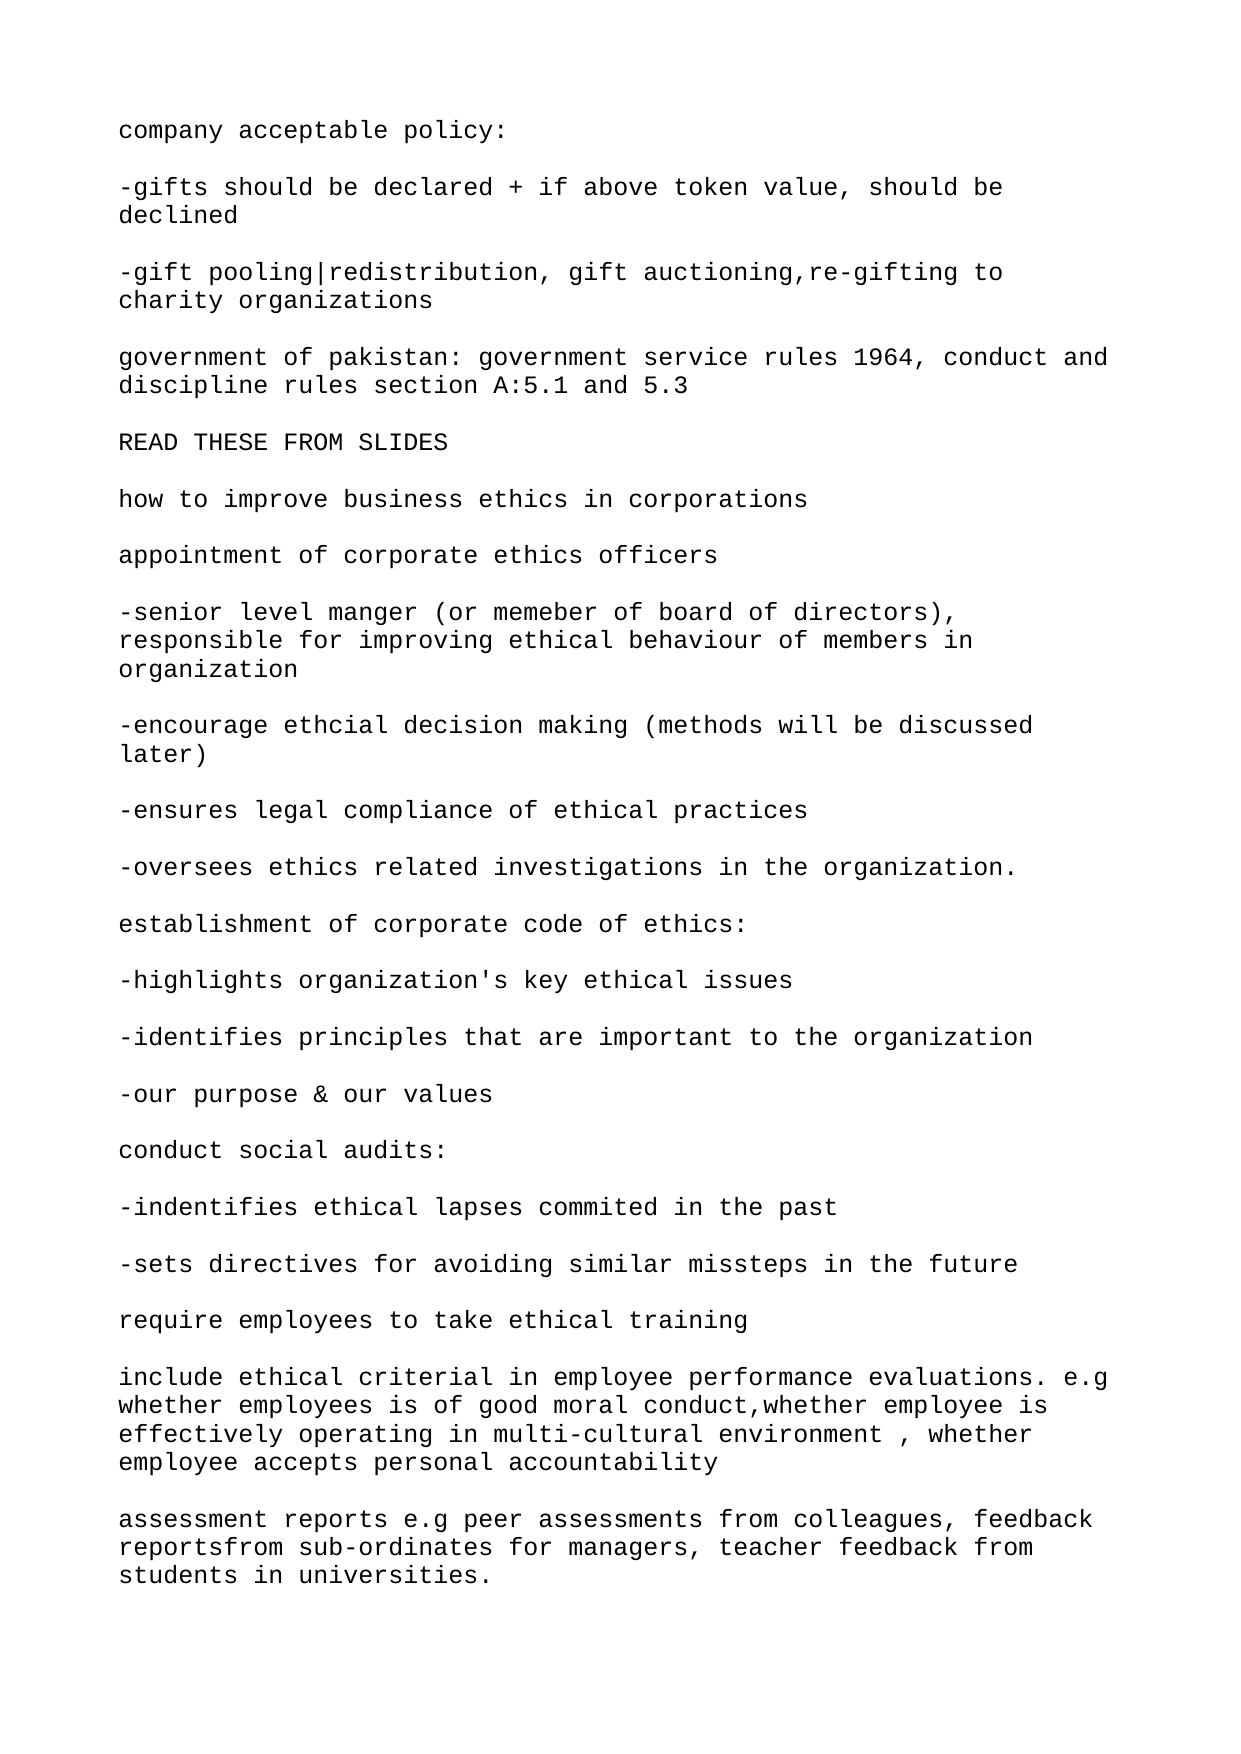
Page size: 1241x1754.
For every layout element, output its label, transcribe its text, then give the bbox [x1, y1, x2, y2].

text -sets directives for avoiding similar missteps in the future [118, 1251, 1122, 1280]
text establishment of corporate code of ethics: [118, 911, 1122, 940]
text government of pakistan: government service rules 1964, conduct and discipline rules section A:5.1 and 5.3 [118, 345, 1122, 401]
text -gifts should be declared + if above token value, should be declined [118, 175, 1122, 231]
text include ethical criterial in employee performance evaluations. e.g whether employees is of good moral conduct,whether employee is effectively operating in multi-cultural environment , whether employee accepts personal accountability [118, 1365, 1122, 1478]
text require employees to take ethical training [118, 1308, 1122, 1336]
text -encourage ethcial decision making (methods will be discussed later) [118, 713, 1122, 770]
text company acceptable policy: [118, 118, 1122, 146]
text -highlights organization's key ethical issues [118, 968, 1122, 996]
text how to improve business ethics in corporations [118, 486, 1122, 515]
text -indentifies ethical lapses commited in the past [118, 1195, 1122, 1223]
text READ THESE FROM SLIDES [118, 430, 1122, 458]
text appointment of corporate ethics officers [118, 543, 1122, 571]
text -gift pooling|redistribution, gift auctioning,re-gifting to charity organizations [118, 260, 1122, 316]
text -identifies principles that are important to the organization [118, 1025, 1122, 1053]
text -ensures legal compliance of ethical practices [118, 798, 1122, 826]
text assessment reports e.g peer assessments from colleagues, feedback reportsfrom sub-ordinates for managers, teacher feedback from students in universities. [118, 1506, 1122, 1591]
text conduct social audits: [118, 1138, 1122, 1166]
text -our purpose & our values [118, 1081, 1122, 1110]
text -senior level manger (or memeber of board of directors), responsible for improving ethical behaviour of members in organization [118, 600, 1122, 685]
text -oversees ethics related investigations in the organization. [118, 855, 1122, 883]
